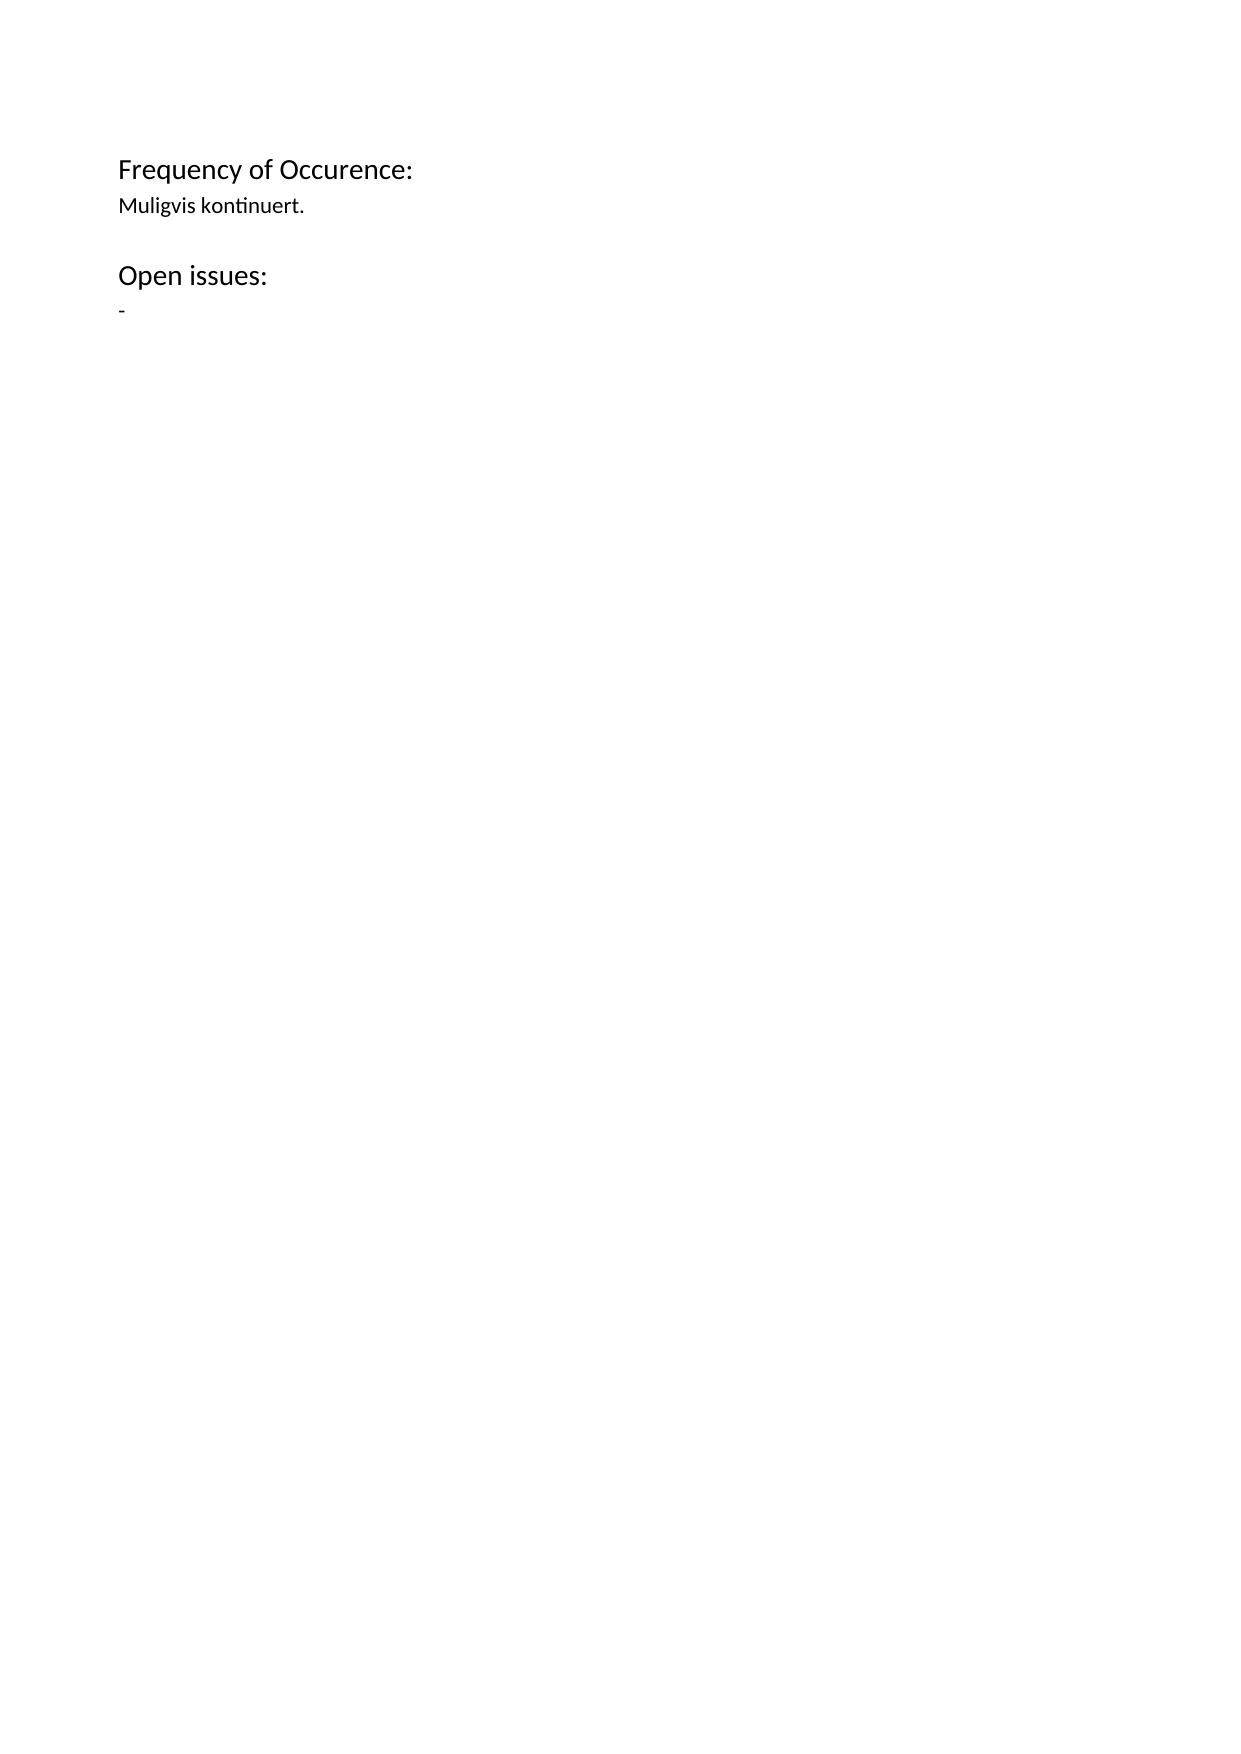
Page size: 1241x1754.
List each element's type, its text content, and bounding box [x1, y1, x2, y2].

text Frequency of Occurence: Muligvis kontinuert. Open issues: - [118, 118, 1122, 324]
